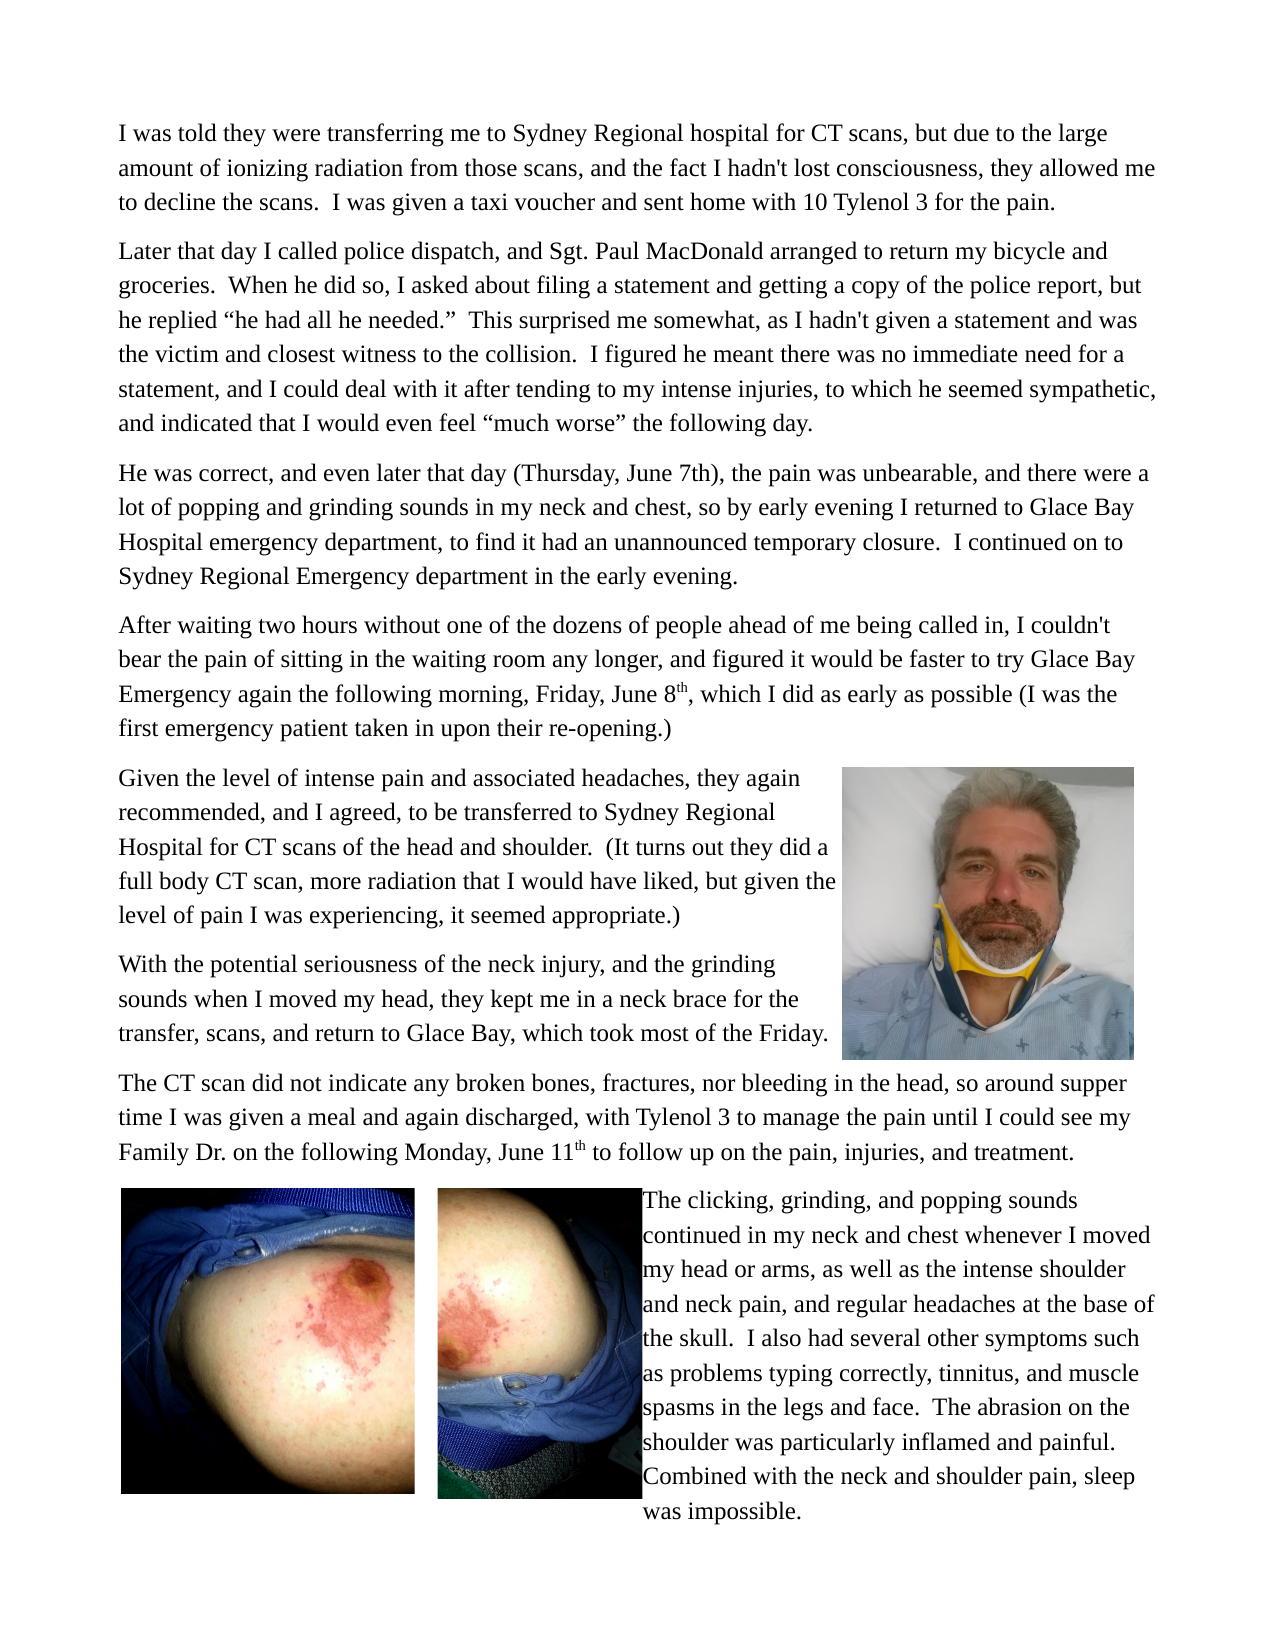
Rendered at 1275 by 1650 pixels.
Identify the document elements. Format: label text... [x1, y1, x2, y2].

text The clicking, grinding, and popping sounds continued in my neck and chest whenever I moved my head or arms, as well as the intense shoulder and neck pain, and regular headaches at the base of the skull. I also had several other symptoms such as problems typing correctly, tinnitus, and muscle spasms in the legs and face. The abrasion on the shoulder was particularly inflamed and painful. Combined with the neck and shoulder pain, sleep was impossible. [118, 1186, 1157, 1525]
text The CT scan did not indicate any broken bones, fractures, nor bleeding in the head, so around supper time I was given a meal and again discharged, with Tylenol 3 to manage the pain until I could see my Family Dr. on the following Monday, June 11th to follow up on the pain, injuries, and treatment. [118, 1068, 1157, 1165]
text Given the level of intense pain and associated headaches, they again recommended, and I agreed, to be transferred to Sydney Regional Hospital for CT scans of the head and shoulder. (It turns out they did a full body CT scan, more radiation that I would have liked, but given the level of pain I was experiencing, it seemed appropriate.) [118, 763, 1157, 929]
picture [437, 1188, 643, 1499]
text Later that day I called police dispatch, and Sgt. Paul MacDonald arranged to return my bicycle and groceries. When he did so, I asked about filing a statement and getting a copy of the police report, but he replied “he had all he needed.” This surprised me somewhat, as I hadn't given a statement and was the victim and closest witness to the collision. I figured he meant there was no immediate need for a statement, and I could deal with it after tending to my intense injuries, to which he seemed sympathetic, and indicated that I would even feel “much worse” the following day. [118, 236, 1157, 437]
picture [842, 767, 1134, 1060]
text After waiting two hours without one of the dozens of people ahead of me being called in, I couldn't bear the pain of sitting in the waiting room any longer, and figured it would be faster to try Glace Bay Emergency again the following morning, Friday, June 8th, which I did as early as possible (I was the first emergency patient taken in upon their re-opening.) [118, 610, 1157, 742]
text He was correct, and even later that day (Thursday, June 7th), the pain was unbearable, and there were a lot of popping and grinding sounds in my neck and chest, so by early evening I returned to Glace Bay Hospital emergency department, to find it had an unannounced temporary closure. I continued on to Sydney Regional Emergency department in the early evening. [118, 458, 1157, 590]
text I was told they were transferring me to Sydney Regional hospital for CT scans, but due to the large amount of ionizing radiation from those scans, and the fact I hadn't lost consciousness, they allowed me to decline the scans. I was given a taxi voucher and sent home with 10 Tylenol 3 for the pain. [118, 118, 1157, 216]
picture [121, 1188, 415, 1494]
text With the potential seriousness of the neck injury, and the grinding sounds when I moved my head, they kept me in a neck brace for the transfer, scans, and return to Glace Bay, which took most of the Friday. [118, 949, 842, 1047]
